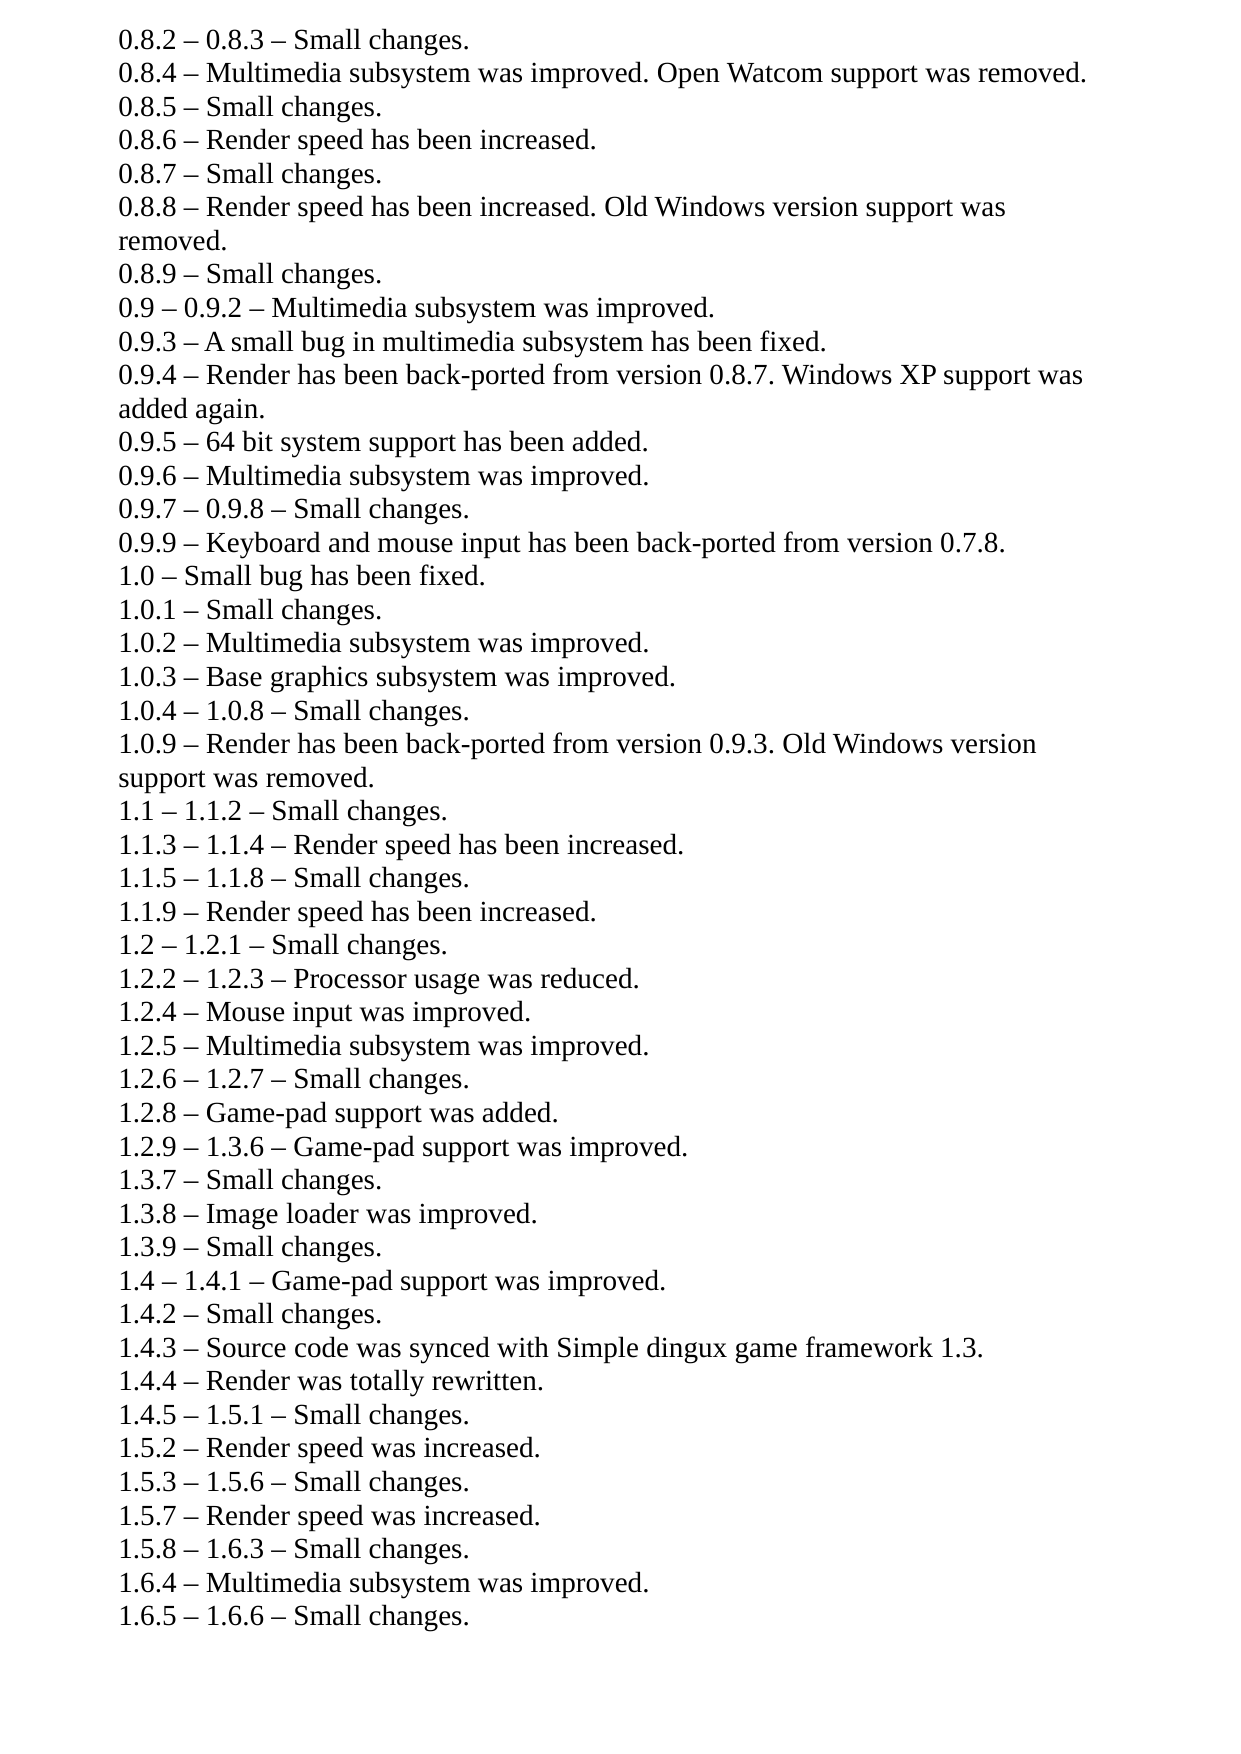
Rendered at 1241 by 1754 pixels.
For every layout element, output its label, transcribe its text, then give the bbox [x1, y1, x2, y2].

text 1.0.3 – Base graphics subsystem was improved. [118, 659, 1122, 693]
text 1.0 – Small bug has been fixed. [118, 558, 1122, 592]
text 0.8.9 – Small changes. [118, 257, 1122, 290]
text 1.4.3 – Source code was synced with Simple dingux game framework 1.3. [118, 1330, 1122, 1363]
text 1.3.8 – Image loader was improved. [118, 1196, 1122, 1229]
text 1.2.4 – Mouse input was improved. [118, 994, 1122, 1028]
text 0.9.4 – Render has been back-ported from version 0.8.7. Windows XP support was added again. [118, 357, 1122, 424]
text 1.5.2 – Render speed was increased. [118, 1431, 1122, 1464]
text 1.2.9 – 1.3.6 – Game-pad support was improved. [118, 1129, 1122, 1162]
text 1.1.5 – 1.1.8 – Small changes. [118, 860, 1122, 894]
text 1.5.3 – 1.5.6 – Small changes. [118, 1464, 1122, 1498]
text 1.0.9 – Render has been back-ported from version 0.9.3. Old Windows version support was removed. [118, 726, 1122, 793]
text 1.0.1 – Small changes. [118, 592, 1122, 626]
text 1.1.3 – 1.1.4 – Render speed has been increased. [118, 827, 1122, 860]
text 1.2.5 – Multimedia subsystem was improved. [118, 1028, 1122, 1062]
text 1.5.8 – 1.6.3 – Small changes. [118, 1531, 1122, 1565]
text 0.8.4 – Multimedia subsystem was improved. Open Watcom support was removed. [118, 55, 1122, 89]
text 1.1 – 1.1.2 – Small changes. [118, 793, 1122, 827]
text 1.4 – 1.4.1 – Game-pad support was improved. [118, 1263, 1122, 1296]
text 1.0.2 – Multimedia subsystem was improved. [118, 626, 1122, 659]
text 0.8.5 – Small changes. [118, 89, 1122, 122]
text 1.5.7 – Render speed was increased. [118, 1498, 1122, 1531]
text 1.6.5 – 1.6.6 – Small changes. [118, 1598, 1122, 1632]
text 0.8.7 – Small changes. [118, 156, 1122, 189]
text 1.2.2 – 1.2.3 – Processor usage was reduced. [118, 961, 1122, 994]
text 0.9 – 0.9.2 – Multimedia subsystem was improved. [118, 290, 1122, 324]
text 0.9.6 – Multimedia subsystem was improved. [118, 458, 1122, 491]
text 1.0.4 – 1.0.8 – Small changes. [118, 693, 1122, 726]
text 1.6.4 – Multimedia subsystem was improved. [118, 1565, 1122, 1598]
text 1.2.8 – Game-pad support was added. [118, 1095, 1122, 1129]
text 1.3.9 – Small changes. [118, 1229, 1122, 1263]
text 0.9.5 – 64 bit system support has been added. [118, 424, 1122, 458]
text 1.2 – 1.2.1 – Small changes. [118, 927, 1122, 961]
text 0.8.2 – 0.8.3 – Small changes. [118, 22, 1122, 55]
text 1.1.9 – Render speed has been increased. [118, 894, 1122, 927]
text 1.4.5 – 1.5.1 – Small changes. [118, 1397, 1122, 1431]
text 0.8.6 – Render speed has been increased. [118, 122, 1122, 156]
text 1.4.4 – Render was totally rewritten. [118, 1363, 1122, 1397]
text 1.3.7 – Small changes. [118, 1162, 1122, 1196]
text 0.9.9 – Keyboard and mouse input has been back-ported from version 0.7.8. [118, 525, 1122, 558]
text 0.9.3 – A small bug in multimedia subsystem has been fixed. [118, 324, 1122, 357]
text 1.2.6 – 1.2.7 – Small changes. [118, 1062, 1122, 1095]
text 0.8.8 – Render speed has been increased. Old Windows version support was removed. [118, 189, 1122, 257]
text 0.9.7 – 0.9.8 – Small changes. [118, 491, 1122, 525]
text 1.4.2 – Small changes. [118, 1296, 1122, 1330]
